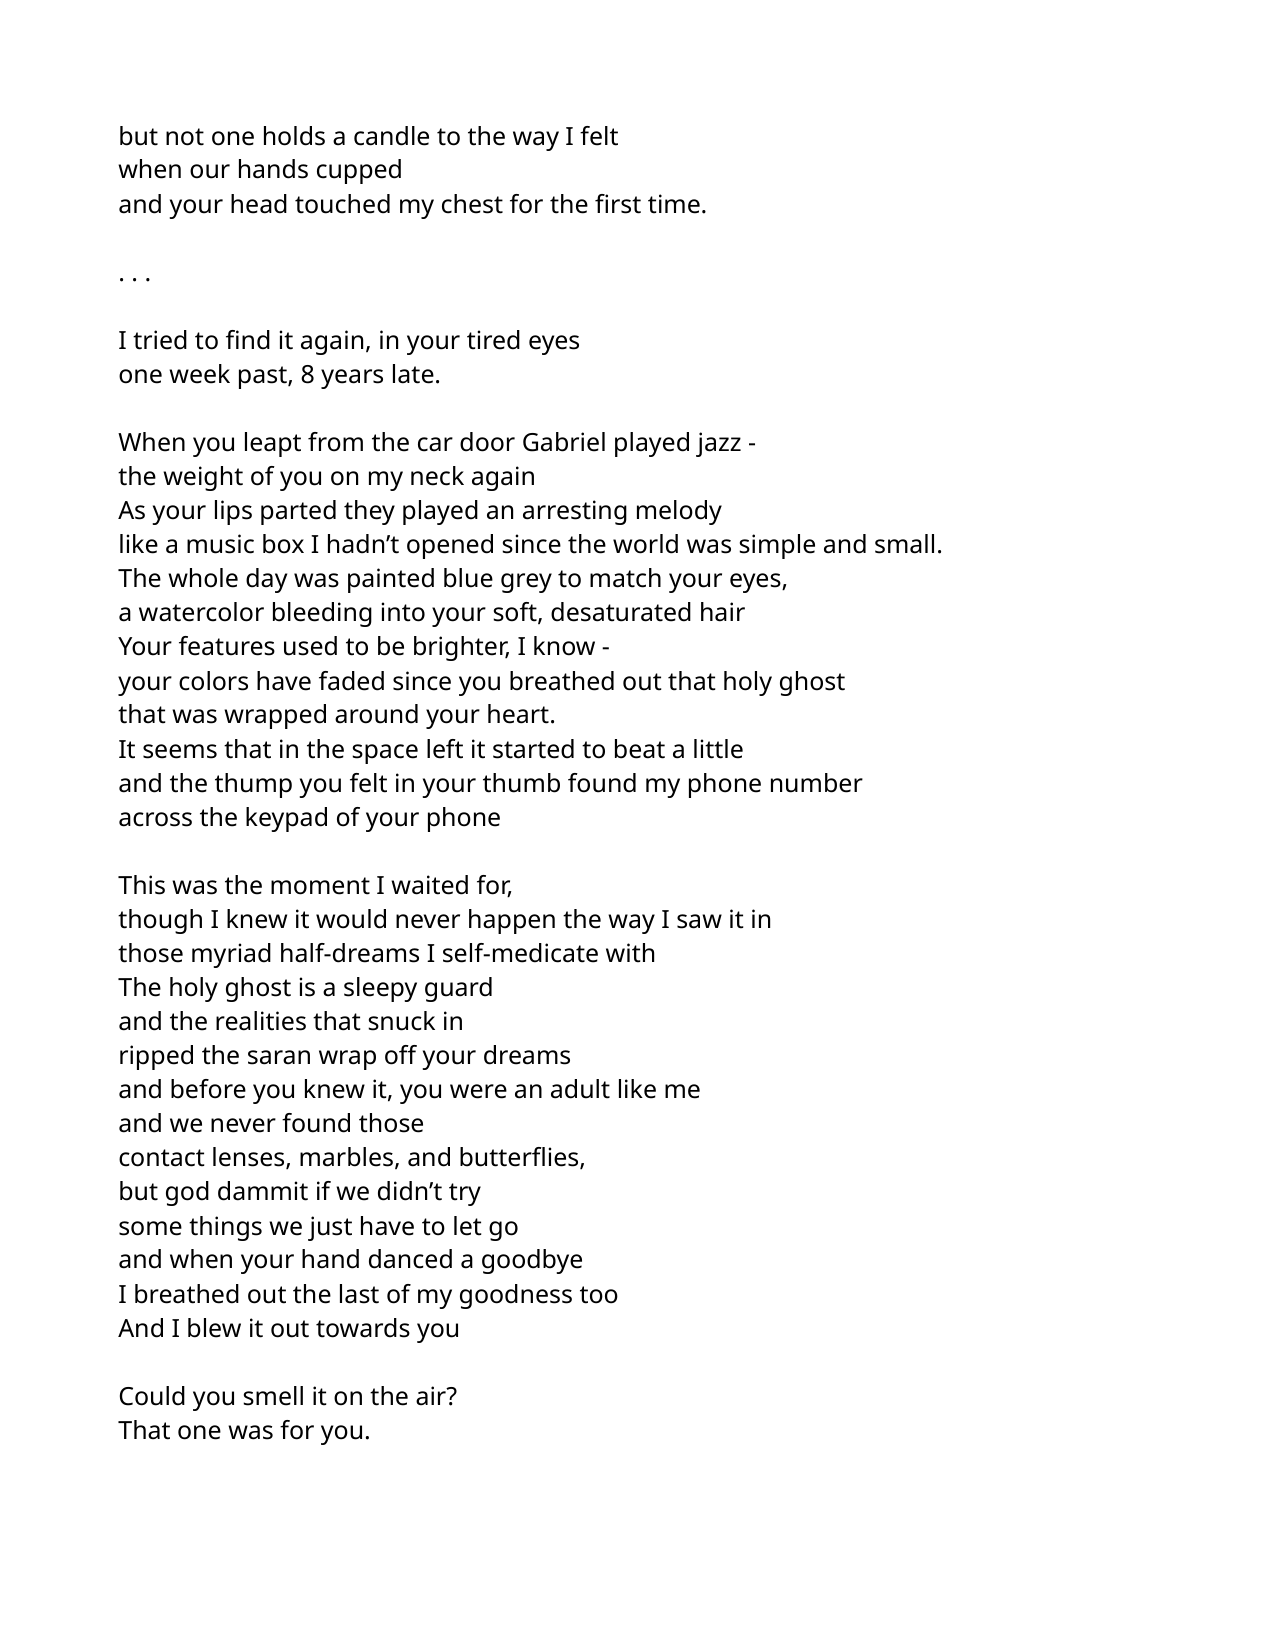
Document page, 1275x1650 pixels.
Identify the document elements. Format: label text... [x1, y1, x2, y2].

text and the realities that snuck in [118, 1004, 1157, 1038]
text The holy ghost is a sleepy guard [118, 970, 1157, 1004]
text When you leapt from the car door Gabriel played jazz - [118, 425, 1157, 459]
text It seems that in the space left it started to beat a little [118, 731, 1157, 765]
text and when your hand danced a goodbye [118, 1242, 1157, 1276]
text Your features used to be brighter, I know - [118, 629, 1157, 663]
text when our hands cupped [118, 152, 1157, 186]
text like a music box I hadn’t opened since the world was simple and small. [118, 527, 1157, 561]
text across the keypad of your phone [118, 799, 1157, 833]
text that was wrapped around your heart. [118, 697, 1157, 731]
text This was the moment I waited for, [118, 867, 1157, 902]
text That one was for you. [118, 1412, 1157, 1447]
text but god dammit if we didn’t try [118, 1174, 1157, 1208]
text ripped the saran wrap off your dreams [118, 1038, 1157, 1072]
text though I knew it would never happen the way I saw it in [118, 902, 1157, 936]
text and the thump you felt in your thumb found my phone number [118, 765, 1157, 799]
text As your lips parted they played an arresting melody [118, 493, 1157, 527]
text a watercolor bleeding into your soft, desaturated hair [118, 595, 1157, 629]
text and before you knew it, you were an adult like me [118, 1072, 1157, 1106]
text . . . [118, 254, 1157, 288]
text one week past, 8 years late. [118, 357, 1157, 391]
text the weight of you on my neck again [118, 459, 1157, 493]
text And I blew it out towards you [118, 1310, 1157, 1344]
text I tried to find it again, in your tired eyes [118, 322, 1157, 357]
text The whole day was painted blue grey to match your eyes, [118, 561, 1157, 595]
text and we never found those [118, 1106, 1157, 1140]
text some things we just have to let go [118, 1208, 1157, 1242]
text contact lenses, marbles, and butterflies, [118, 1140, 1157, 1174]
text I breathed out the last of my goodness too [118, 1276, 1157, 1310]
text Could you smell it on the air? [118, 1378, 1157, 1412]
text your colors have faded since you breathed out that holy ghost [118, 663, 1157, 697]
text and your head touched my chest for the first time. [118, 186, 1157, 220]
text but not one holds a candle to the way I felt [118, 118, 1157, 152]
text those myriad half-dreams I self-medicate with [118, 936, 1157, 970]
